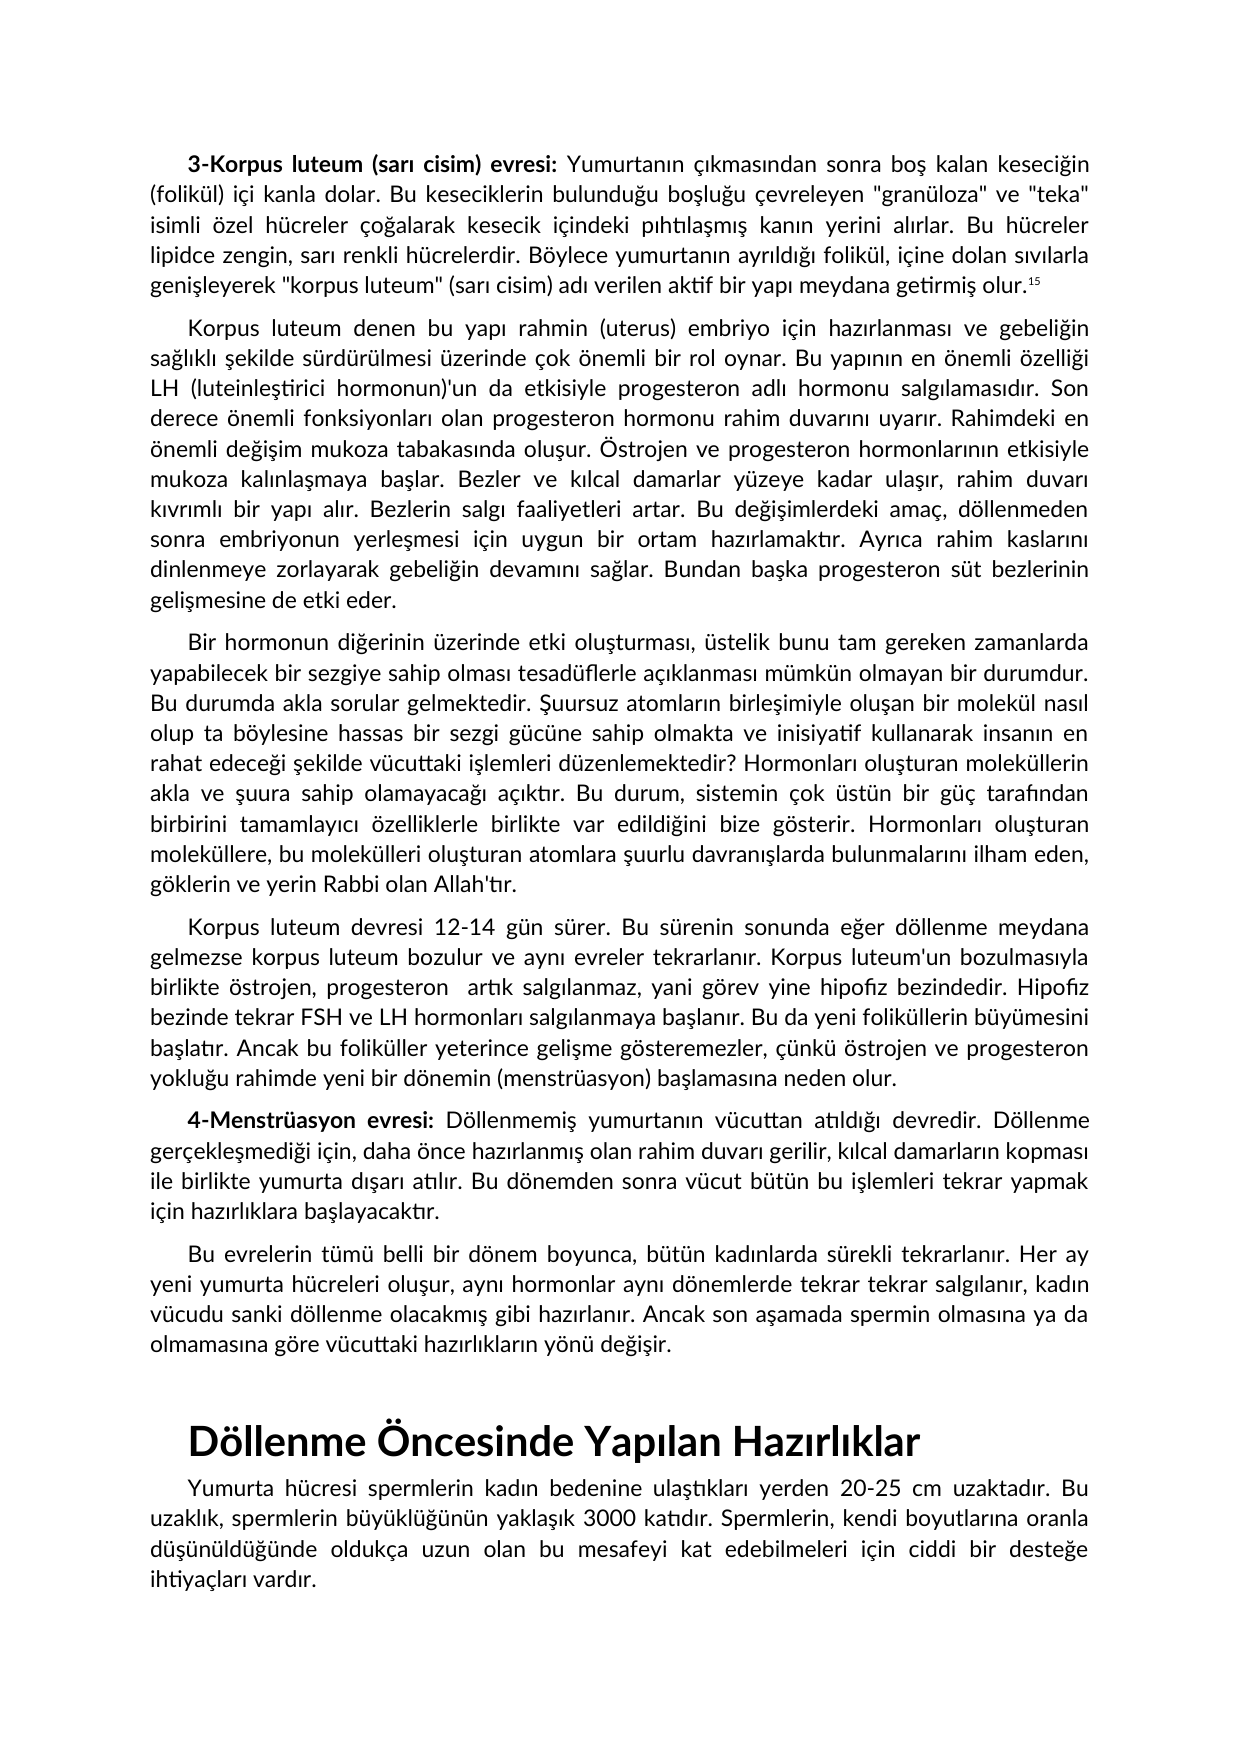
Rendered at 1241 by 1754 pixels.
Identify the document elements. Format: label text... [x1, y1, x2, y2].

text Bir hormonun diğerinin üzerinde etki oluşturması, üstelik bunu tam gereken zamanlarda yapabilecek bir sezgiye sahip olması tesadüflerle açıklanması mümkün olmayan bir durumdur. Bu durumda akla sorular gelmektedir. Şuursuz atomların birleşimiyle oluşan bir molekül nasıl olup ta böylesine hassas bir sezgi gücüne sahip olmakta ve inisiyatif kullanarak insanın en rahat edeceği şekilde vücuttaki işlemleri düzenlemektedir? Hormonları oluşturan moleküllerin akla ve şuura sahip olamayacağı açıktır. Bu durum, sistemin çok üstün bir güç tarafından birbirini tamamlayıcı özelliklerle birlikte var edildiğini bize gösterir. Hormonları oluşturan moleküllere, bu molekülleri oluşturan atomlara şuurlu davranışlarda bulunmalarını ilham eden, göklerin ve yerin Rabbi olan Allah'tır. [150, 628, 1090, 897]
text 4-Menstrüasyon evresi: Döllenmemiş yumurtanın vücuttan atıldığı devredir. Döllenme gerçekleşmediği için, daha önce hazırlanmış olan rahim duvarı gerilir, kılcal damarların kopması ile birlikte yumurta dışarı atılır. Bu dönemden sonra vücut bütün bu işlemleri tekrar yapmak için hazırlıklara başlayacaktır. [150, 1106, 1090, 1224]
text Yumurta hücresi spermlerin kadın bedenine ulaştıkları yerden 20-25 cm uzaktadır. Bu uzaklık, spermlerin büyüklüğünün yaklaşık 3000 katıdır. Spermlerin, kendi boyutlarına oranla düşünüldüğünde oldukça uzun olan bu mesafeyi kat edebilmeleri için ciddi bir desteğe ihtiyaçları vardır. [150, 1474, 1090, 1592]
subtitle Döllenme Öncesinde Yapılan Hazırlıklar [187, 1416, 1090, 1466]
text Korpus luteum devresi 12-14 gün sürer. Bu sürenin sonunda eğer döllenme meydana gelmezse korpus luteum bozulur ve aynı evreler tekrarlanır. Korpus luteum'un bozulmasıyla birlikte östrojen, progesteron artık salgılanmaz, yani görev yine hipofiz bezindedir. Hipofiz bezinde tekrar FSH ve LH hormonları salgılanmaya başlanır. Bu da yeni foliküllerin büyümesini başlatır. Ancak bu foliküller yeterince gelişme gösteremezler, çünkü östrojen ve progesteron yokluğu rahimde yeni bir dönemin (menstrüasyon) başlamasına neden olur. [150, 912, 1090, 1091]
text Korpus luteum denen bu yapı rahmin (uterus) embriyo için hazırlanması ve gebeliğin sağlıklı şekilde sürdürülmesi üzerinde çok önemli bir rol oynar. Bu yapının en önemli özelliği LH (luteinleştirici hormonun)'un da etkisiyle progesteron adlı hormonu salgılamasıdır. Son derece önemli fonksiyonları olan progesteron hormonu rahim duvarını uyarır. Rahimdeki en önemli değişim mukoza tabakasında oluşur. Östrojen ve progesteron hormonlarının etkisiyle mukoza kalınlaşmaya başlar. Bezler ve kılcal damarlar yüzeye kadar ulaşır, rahim duvarı kıvrımlı bir yapı alır. Bezlerin salgı faaliyetleri artar. Bu değişimlerdeki amaç, döllenmeden sonra embriyonun yerleşmesi için uygun bir ortam hazırlamaktır. Ayrıca rahim kaslarını dinlenmeye zorlayarak gebeliğin devamını sağlar. Bundan başka progesteron süt bezlerinin gelişmesine de etki eder. [150, 313, 1090, 613]
text 3-Korpus luteum (sarı cisim) evresi: Yumurtanın çıkmasından sonra boş kalan keseciğin (folikül) içi kanla dolar. Bu keseciklerin bulunduğu boşluğu çevreleyen "granüloza" ve "teka" isimli özel hücreler çoğalarak kesecik içindeki pıhtılaşmış kanın yerini alırlar. Bu hücreler lipidce zengin, sarı renkli hücrelerdir. Böylece yumurtanın ayrıldığı folikül, içine dolan sıvılarla genişleyerek "korpus luteum" (sarı cisim) adı verilen aktif bir yapı meydana getirmiş olur.15 [150, 150, 1090, 298]
text Bu evrelerin tümü belli bir dönem boyunca, bütün kadınlarda sürekli tekrarlanır. Her ay yeni yumurta hücreleri oluşur, aynı hormonlar aynı dönemlerde tekrar tekrar salgılanır, kadın vücudu sanki döllenme olacakmış gibi hazırlanır. Ancak son aşamada spermin olmasına ya da olmamasına göre vücuttaki hazırlıkların yönü değişir. [150, 1239, 1090, 1358]
